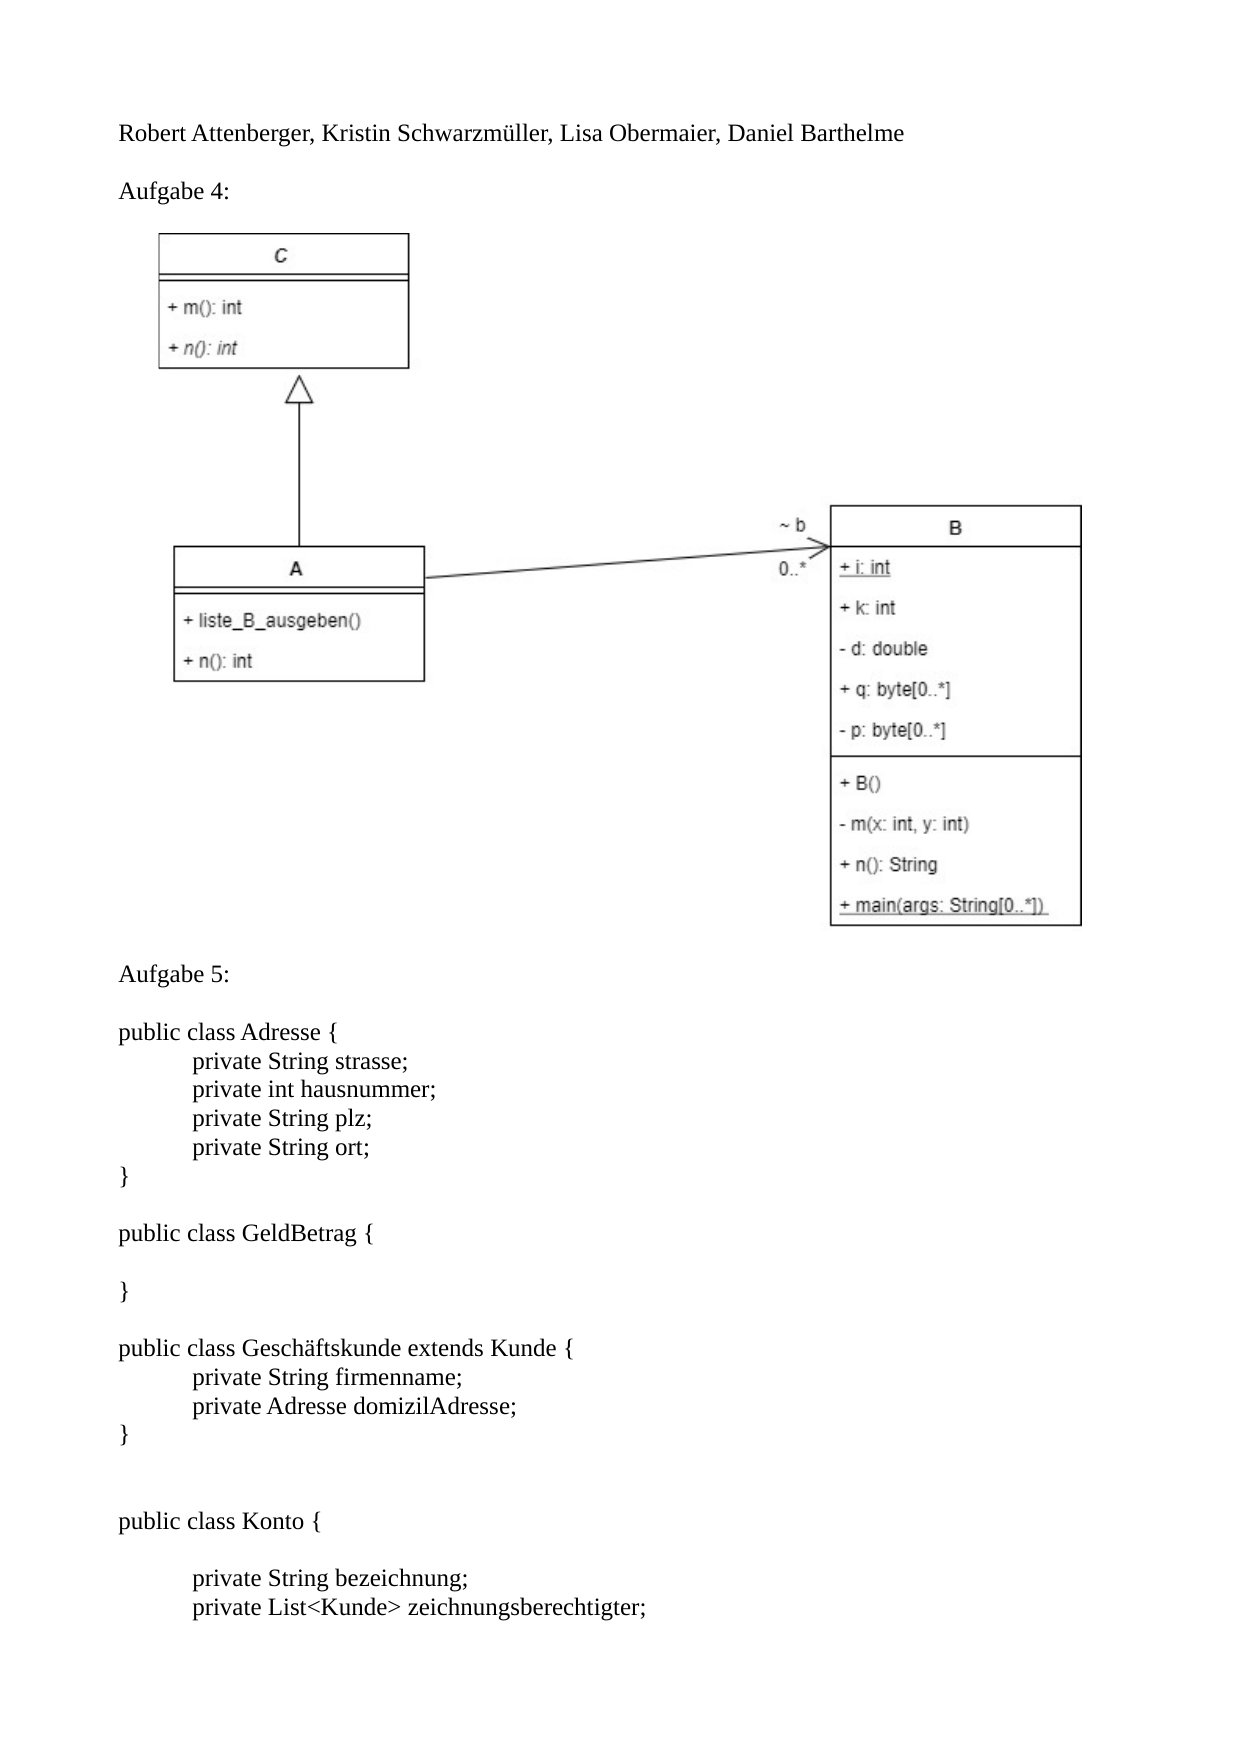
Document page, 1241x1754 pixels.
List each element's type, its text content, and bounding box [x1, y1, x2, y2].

text private String firmenname; [118, 1362, 1122, 1391]
text private List<Kunde> zeichnungsberechtigter; [118, 1592, 1122, 1621]
text public class Konto { [118, 1506, 1122, 1534]
text } [118, 1276, 1122, 1304]
text private String ort; [118, 1132, 1122, 1161]
picture [158, 233, 1082, 931]
text private int hausnummer; [118, 1074, 1122, 1103]
text private String plz; [118, 1103, 1122, 1132]
text public class GeldBetrag { [118, 1218, 1122, 1247]
text Aufgabe 4: [118, 176, 1122, 205]
text private Adresse domizilAdresse; [118, 1391, 1122, 1419]
text private String bezeichnung; [118, 1563, 1122, 1592]
text public class Geschäftskunde extends Kunde { [118, 1333, 1122, 1362]
text Aufgabe 5: [118, 959, 1122, 988]
text private String strasse; [118, 1046, 1122, 1074]
text public class Adresse { [118, 1017, 1122, 1046]
text } [118, 1419, 1122, 1448]
text } [118, 1161, 1122, 1189]
